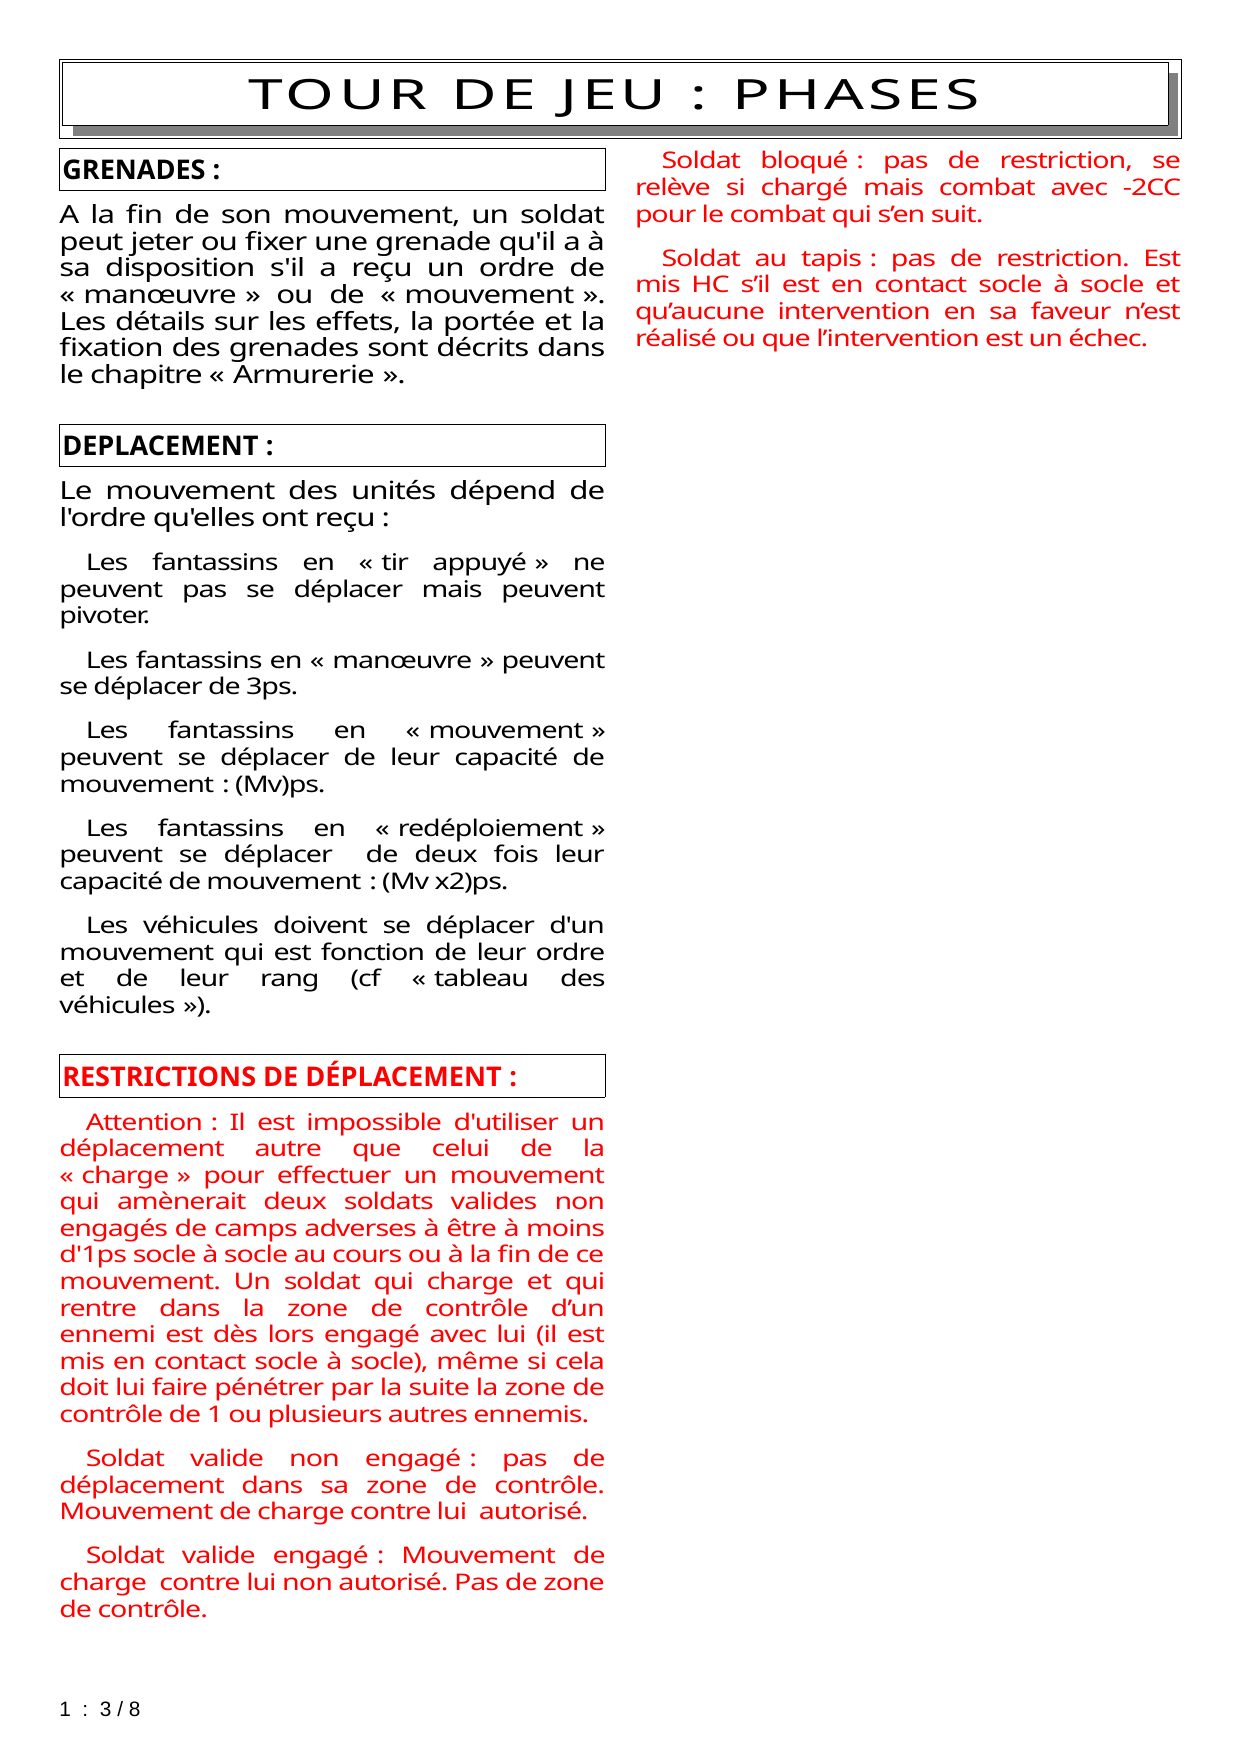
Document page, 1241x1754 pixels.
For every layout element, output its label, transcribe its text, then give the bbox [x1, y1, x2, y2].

text Soldat bloqué : pas de restriction, se relève si chargé mais combat avec -2CC pour le combat qui s’en suit. [635, 148, 1181, 227]
text Les fantassins en « redéploiement » peuvent se déplacer de deux fois leur capacité de mouvement : (Mv x2)ps. [59, 815, 605, 895]
text Les fantassins en « manœuvre » peuvent se déplacer de 3ps. [59, 647, 605, 700]
text Attention : Il est impossible d'utiliser un déplacement autre que celui de la « charge » pour effectuer un mouvement qui amènerait deux soldats valides non engagés de camps adverses à être à moins d'1ps socle à socle au cours ou à la fin de ce mouvement. Un soldat qui charge et qui rentre dans la zone de contrôle d’un ennemi est dès lors engagé avec lui (il est mis en contact socle à socle), même si cela doit lui faire pénétrer par la suite la zone de contrôle de 1 ou plusieurs autres ennemis. [59, 1109, 605, 1428]
text Soldat valide engagé : Mouvement de charge contre lui non autorisé. Pas de zone de contrôle. [59, 1543, 605, 1622]
text Le mouvement des unités dépend de l'ordre qu'elles ont reçu : [59, 478, 605, 532]
title Restrictions de déplacement : [60, 1055, 605, 1097]
title Grenades : [60, 149, 605, 190]
text Soldat au tapis : pas de restriction. Est mis HC s’il est en contact socle à socle et qu’aucune intervention en sa faveur n’est réalisé ou que l’intervention est un échec. [635, 245, 1181, 351]
title DEPLACEMENT : [60, 425, 605, 466]
text Les véhicules doivent se déplacer d'un mouvement qui est fonction de leur ordre et de leur rang (cf « tableau des véhicules »). [59, 912, 605, 1019]
text Les fantassins en « mouvement » peuvent se déplacer de leur capacité de mouvement : (Mv)ps. [59, 718, 605, 797]
text A la fin de son mouvement, un soldat peut jeter ou fixer une grenade qu'il a à sa disposition s'il a reçu un ordre de « manœuvre » ou de « mouvement ». Les détails sur les effets, la portée et la fixation des grenades sont décrits dans le chapitre « Armurerie ». [59, 202, 605, 388]
text Les fantassins en « tir appuyé » ne peuvent pas se déplacer mais peuvent pivoter. [59, 549, 605, 629]
text Soldat valide non engagé : pas de déplacement dans sa zone de contrôle. Mouvement de charge contre lui autorisé. [59, 1445, 605, 1525]
